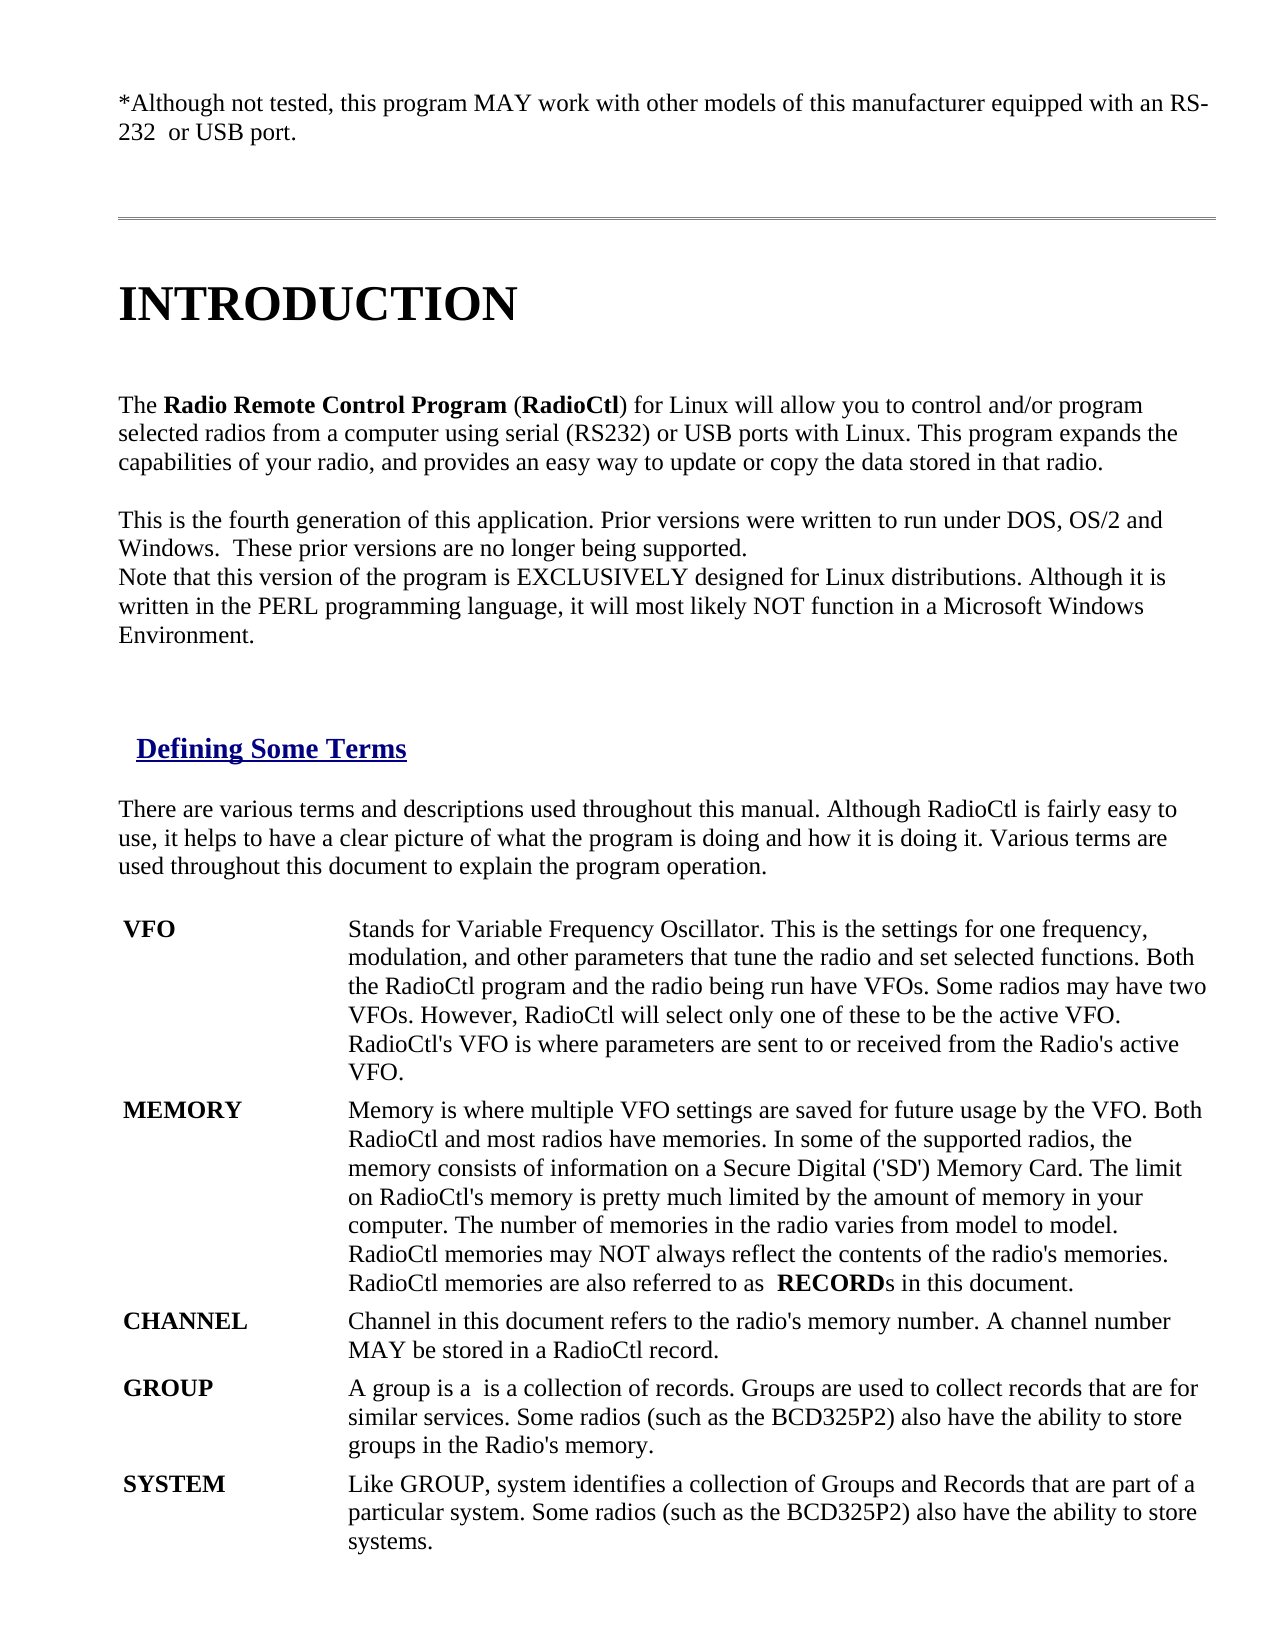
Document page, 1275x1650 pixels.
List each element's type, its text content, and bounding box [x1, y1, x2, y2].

table_cell A group is a is a collection of records. Groups are used to collect records that are for similar services. Some radios (such as the BCD325P2) also have the ability to store groups in the Radio's memory. [343, 1368, 1217, 1464]
table_cell Channel in this document refers to the radio's memory number. A channel number MAY be stored in a RadioCtl record. [343, 1301, 1217, 1368]
table_cell Like GROUP, system identifies a collection of Groups and Records that are part of a particular system. Some radios (such as the BCD325P2) also have the ability to store systems. [343, 1464, 1217, 1559]
text The Radio Remote Control Program (RadioCtl) for Linux will allow you to control and/or program selected radios from a computer using serial (RS232) or USB ports with Linux. This program expands the capabilities of your radio, and provides an easy way to update or copy the data stored in that radio. [118, 390, 1216, 476]
table_cell CHANNEL [118, 1301, 343, 1368]
text This is the fourth generation of this application. Prior versions were written to run under DOS, OS/2 and Windows. These prior versions are no longer being supported. [118, 505, 1216, 562]
subtitle Defining Some Terms [136, 731, 1216, 764]
table_cell GROUP [118, 1368, 343, 1464]
table_header Stands for Variable Frequency Oscillator. This is the settings for one frequency, modulation, and other parameters that tune the radio and set selected functions. Both the RadioCtl program and the radio being run have VFOs. Some radios may have two VFOs. However, RadioCtl will select only one of these to be the active VFO. RadioCtl's VFO is where parameters are sent to or received from the Radio's active VFO. [343, 909, 1217, 1091]
text Note that this version of the program is EXCLUSIVELY designed for Linux distributions. Although it is written in the PERL programming language, it will most likely NOT function in a Microsoft Windows Environment. [118, 562, 1216, 648]
text *Although not tested, this program MAY work with other models of this manufacturer equipped with an RS-232 or USB port. [118, 88, 1216, 145]
table_cell Memory is where multiple VFO settings are saved for future usage by the VFO. Both RadioCtl and most radios have memories. In some of the supported radios, the memory consists of information on a Secure Digital ('SD') Memory Card. The limit on RadioCtl's memory is pretty much limited by the amount of memory in your computer. The number of memories in the radio varies from model to model. RadioCtl memories may NOT always reflect the contents of the radio's memories. RadioCtl memories are also referred to as RECORDs in this document. [343, 1091, 1217, 1301]
table_header VFO [118, 909, 343, 1091]
subtitle INTRODUCTION [118, 274, 1216, 331]
table_cell SYSTEM [118, 1464, 343, 1559]
table_cell MEMORY [118, 1091, 343, 1301]
text There are various terms and descriptions used throughout this manual. Although RadioCtl is fairly easy to use, it helps to have a clear picture of what the program is doing and how it is doing it. Various terms are used throughout this document to explain the program operation. [118, 794, 1216, 880]
